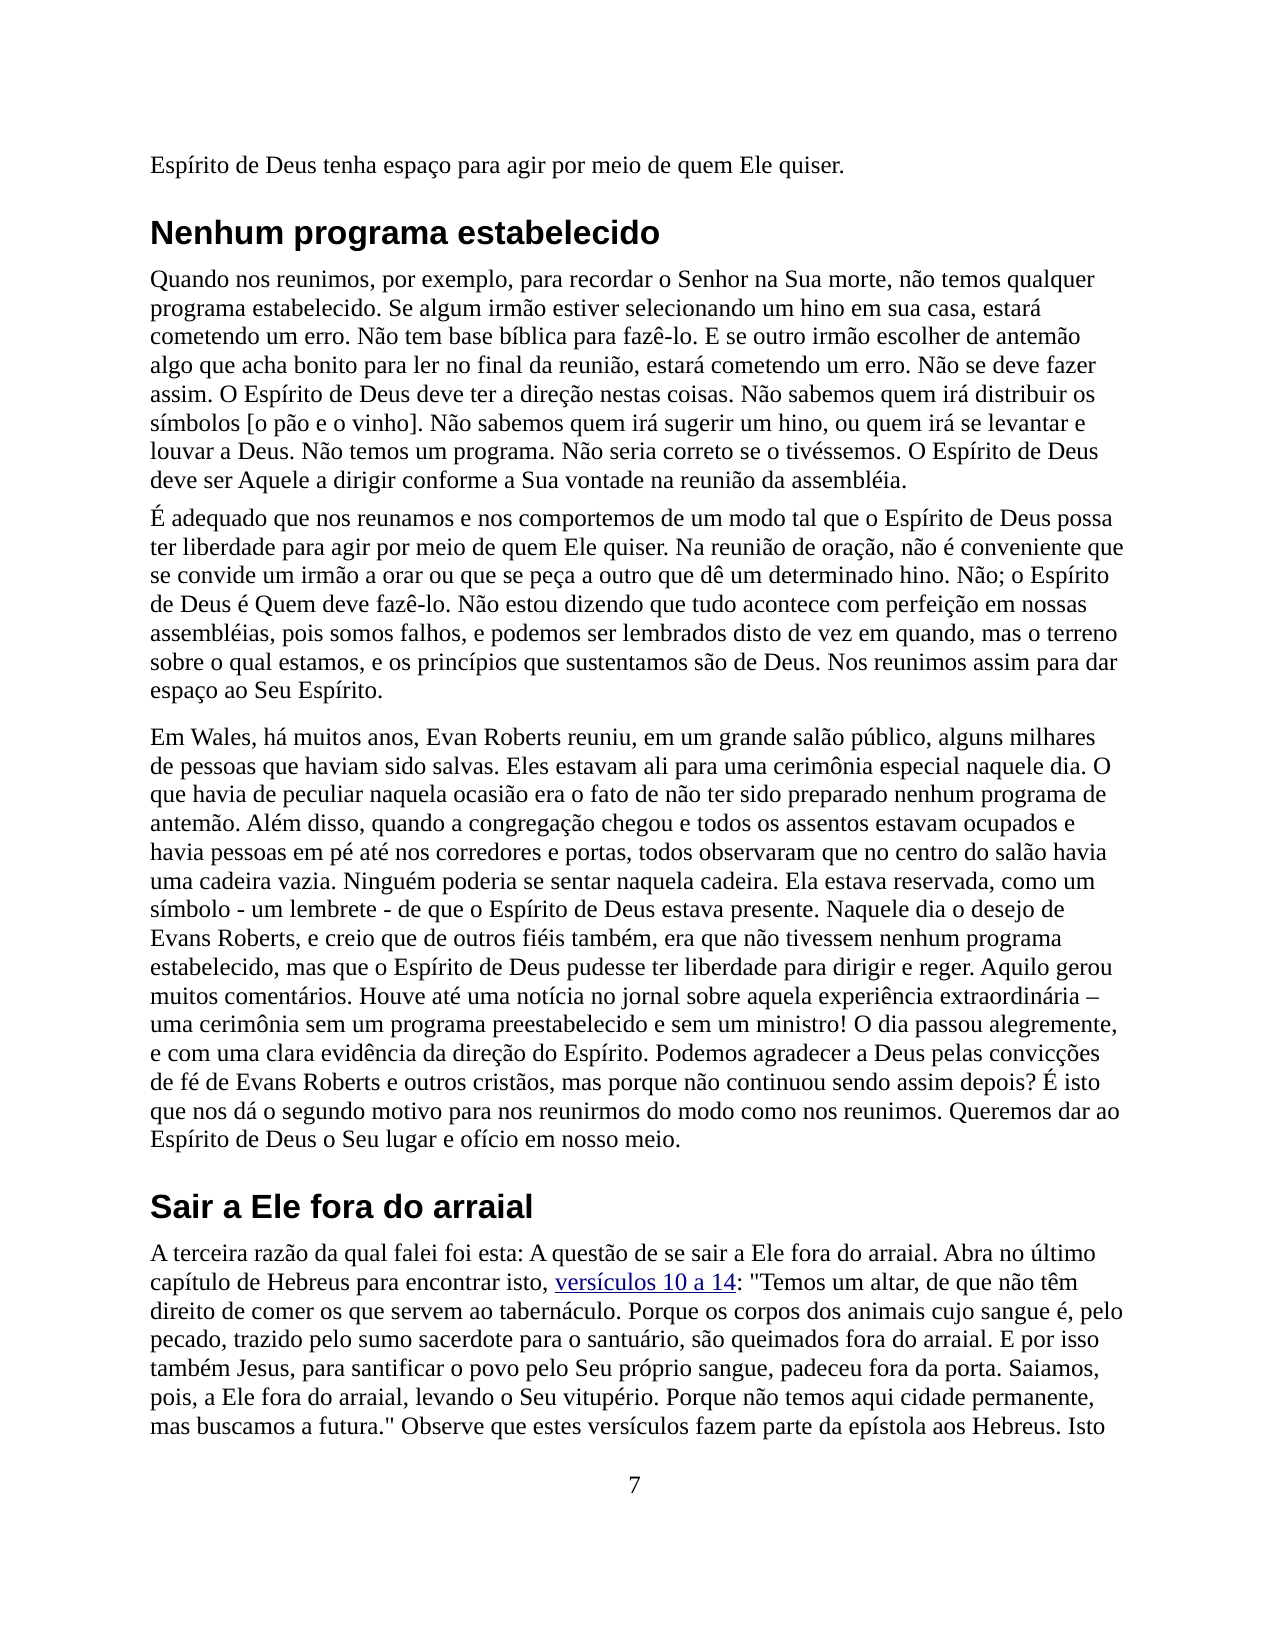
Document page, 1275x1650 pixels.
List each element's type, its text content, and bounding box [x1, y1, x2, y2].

text É adequado que nos reunamos e nos comportemos de um modo tal que o Espírito de Deus possa ter liberdade para agir por meio de quem Ele quiser. Na reunião de oração, não é conveniente que se convide um irmão a orar ou que se peça a outro que dê um determinado hino. Não; o Espírito de Deus é Quem deve fazê-lo. Não estou dizendo que tudo acontece com perfeição em nossas assembléias, pois somos falhos, e podemos ser lembrados disto de vez em quando, mas o terreno sobre o qual estamos, e os princípios que sustentamos são de Deus. Nos reunimos assim para dar espaço ao Seu Espírito. [150, 503, 1125, 704]
text A terceira razão da qual falei foi esta: A questão de se sair a Ele fora do arraial. Abra no último capítulo de Hebreus para encontrar isto, versículos 10 a 14: "Temos um altar, de que não têm direito de comer os que servem ao tabernáculo. Porque os corpos dos animais cujo sangue é, pelo pecado, trazido pelo sumo sacerdote para o santuário, são queimados fora do arraial. E por isso também Jesus, para santificar o povo pelo Seu próprio sangue, padeceu fora da porta. Saiamos, pois, a Ele fora do arraial, levando o Seu vitupério. Porque não temos aqui cidade permanente, mas buscamos a futura." Observe que estes versículos fazem parte da epístola aos Hebreus. Isto [150, 1238, 1125, 1439]
text Em Wales, há muitos anos, Evan Roberts reuniu, em um grande salão público, alguns milhares de pessoas que haviam sido salvas. Eles estavam ali para uma cerimônia especial naquele dia. O que havia de peculiar naquela ocasião era o fato de não ter sido preparado nenhum programa de antemão. Além disso, quando a congregação chegou e todos os assentos estavam ocupados e havia pessoas em pé até nos corredores e portas, todos observaram que no centro do salão havia uma cadeira vazia. Ninguém poderia se sentar naquela cadeira. Ela estava reservada, como um símbolo - um lembrete - de que o Espírito de Deus estava presente. Naquele dia o desejo de Evans Roberts, e creio que de outros fiéis também, era que não tivessem nenhum programa estabelecido, mas que o Espírito de Deus pudesse ter liberdade para dirigir e reger. Aquilo gerou muitos comentários. Houve até uma notícia no jornal sobre aquela experiência extraordinária – uma cerimônia sem um programa preestabelecido e sem um ministro! O dia passou alegremente, e com uma clara evidência da direção do Espírito. Podemos agradecer a Deus pelas convicções de fé de Evans Roberts e outros cristãos, mas porque não continuou sendo assim depois? É isto que nos dá o segundo motivo para nos reunirmos do modo como nos reunimos. Queremos dar ao Espírito de Deus o Seu lugar e ofício em nosso meio. [150, 722, 1125, 1153]
text Quando nos reunimos, por exemplo, para recordar o Senhor na Sua morte, não temos qualquer programa estabelecido. Se algum irmão estiver selecionando um hino em sua casa, estará cometendo um erro. Não tem base bíblica para fazê-lo. E se outro irmão escolher de antemão algo que acha bonito para ler no final da reunião, estará cometendo um erro. Não se deve fazer assim. O Espírito de Deus deve ter a direção nestas coisas. Não sabemos quem irá distribuir os símbolos [o pão e o vinho]. Não sabemos quem irá sugerir um hino, ou quem irá se levantar e louvar a Deus. Não temos um programa. Não seria correto se o tivéssemos. O Espírito de Deus deve ser Aquele a dirigir conforme a Sua vontade na reunião da assembléia. [150, 264, 1125, 494]
subtitle Nenhum programa estabelecido [150, 213, 1125, 251]
text Espírito de Deus tenha espaço para agir por meio de quem Ele quiser. [150, 150, 1125, 179]
subtitle Sair a Ele fora do arraial [150, 1187, 1125, 1226]
